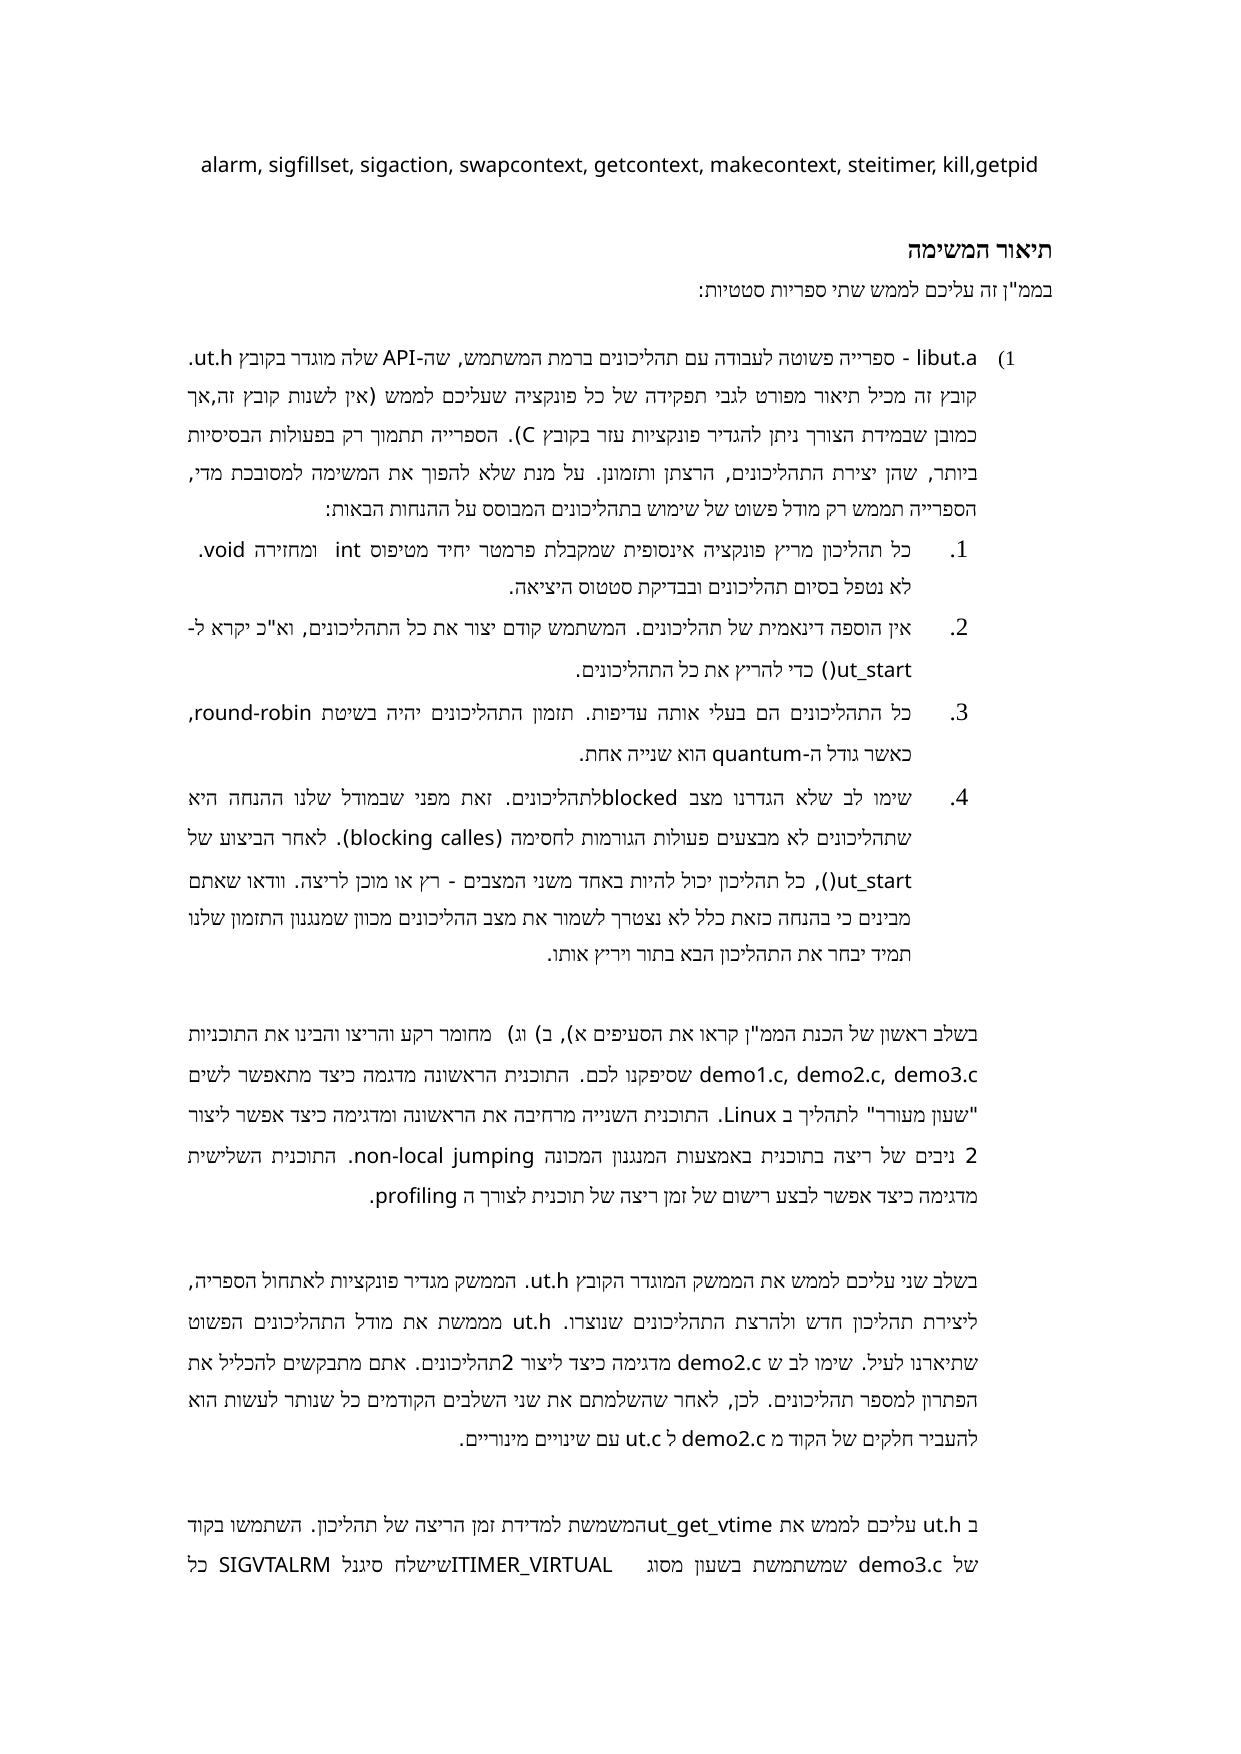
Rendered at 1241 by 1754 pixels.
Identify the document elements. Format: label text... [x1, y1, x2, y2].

text בממ"ן זה עליכם לממש שתי ספריות סטטיות: [187, 278, 1053, 303]
list כל תהליכון מריץ פונקציה אינסופית שמקבלת פרמטר יחיד מטיפוס int ומחזירה void. לא נטפל בסיום תהליכונים ובבדיקת סטטוס היציאה. [187, 534, 949, 600]
list כל התהליכונים הם בעלי אותה עדיפות. תזמון התהליכונים יהיה בשיטת round-robin, כאשר גודל ה-quantum הוא שנייה אחת. [187, 697, 949, 767]
list שימו לב שלא הגדרנו מצב blockedלתהליכונים. זאת מפני שבמודל שלנו ההנחה היא שתהליכונים לא מבצעים פעולות הגורמות לחסימה (blocking calles). לאחר הביצוע של ut_start(), כל תהליכון יכול להיות באחד משני המצבים - רץ או מוכן לריצה. וודאו שאתם מבינים כי בהנחה כזאת כלל לא נצטרך לשמור את מצב ההליכונים מכוון שמנגנון התזמון שלנו תמיד יבחר את התהליכון הבא בתור ויריץ אותו. [187, 782, 949, 967]
text ב ut.h עליכם לממש את ut_get_vtimeהמשמשת למדידת זמן הריצה של תהליכון. השתמשו בקוד של demo3.c שמשתמשת בשעון מסוג ITIMER_VIRTUALשישלח סיגנל SIGVTALRM כל 100msec (10 פעמים לשנייה). בכל פעם שהסיגנל מתקבל,יש להוסיף 100msec לשדה הזמן הווירטואלי של התהליכון האקטיבי בזמן קבלת הסיגנל. [187, 1510, 978, 1579]
text בשלב שני עליכם לממש את הממשק המוגדר הקובץ ut.h. הממשק מגדיר פונקציות לאתחול הספריה, ליצירת תהליכון חדש ולהרצת התהליכונים שנוצרו. ut.h מממשת את מודל התהליכונים הפשוט שתיארנו לעיל. שימו לב ש demo2.c מדגימה כיצד ליצור 2תהליכונים. אתם מתבקשים להכליל את הפתרון למספר תהליכונים. לכן, לאחר שהשלמתם את שני השלבים הקודמים כל שנותר לעשות הוא להעביר חלקים של הקוד מ demo2.c ל ut.c עם שינויים מינוריים. [187, 1267, 978, 1453]
text בשלב ראשון של הכנת הממ"ן קראו את הסעיפים א), ב) וג) מחומר רקע והריצו והבינו את התוכניות demo1.c, demo2.c, demo3.c שסיפקנו לכם. התוכנית הראשונה מדגמה כיצד מתאפשר לשים "שעון מעורר" לתהליך ב Linux. התוכנית השנייה מרחיבה את הראשונה ומדגימה כיצד אפשר ליצור 2 ניבים של ריצה בתוכנית באמצעות המנגנון המכונה non-local jumping. התוכנית השלישית מדגימה כיצד אפשר לבצע רישום של זמן ריצה של תוכנית לצורך ה profiling. [187, 1021, 978, 1210]
list אין הוספה דינאמית של תהליכונים. המשתמש קודם יצור את כל התהליכונים, וא"כ יקרא ל-ut_start() כדי להריץ את כל התהליכונים. [187, 612, 949, 683]
text alarm, sigfillset, sigaction, swapcontext, getcontext, makecontext, steitimer, kill,getpid [187, 150, 1053, 178]
list libut.a - ספרייה פשוטה לעבודה עם תהליכונים ברמת המשתמש, שה-API שלה מוגדר בקובץ ut.h. קובץ זה מכיל תיאור מפורט לגבי תפקידה של כל פונקציה שעליכם לממש (אין לשנות קובץ זה,אך כמובן שבמידת הצורך ניתן להגדיר פונקציות עזר בקובץ C). הספרייה תתמוך רק בפעולות הבסיסיות ביותר, שהן יצירת התהליכונים, הרצתן ותזמונן. על מנת שלא להפוך את המשימה למסובכת מדי, הספרייה תממש רק מודל פשוט של שימוש בתהליכונים המבוסס על ההנחות הבאות: [187, 343, 1015, 522]
subtitle תיאור המשימה [187, 235, 1053, 264]
